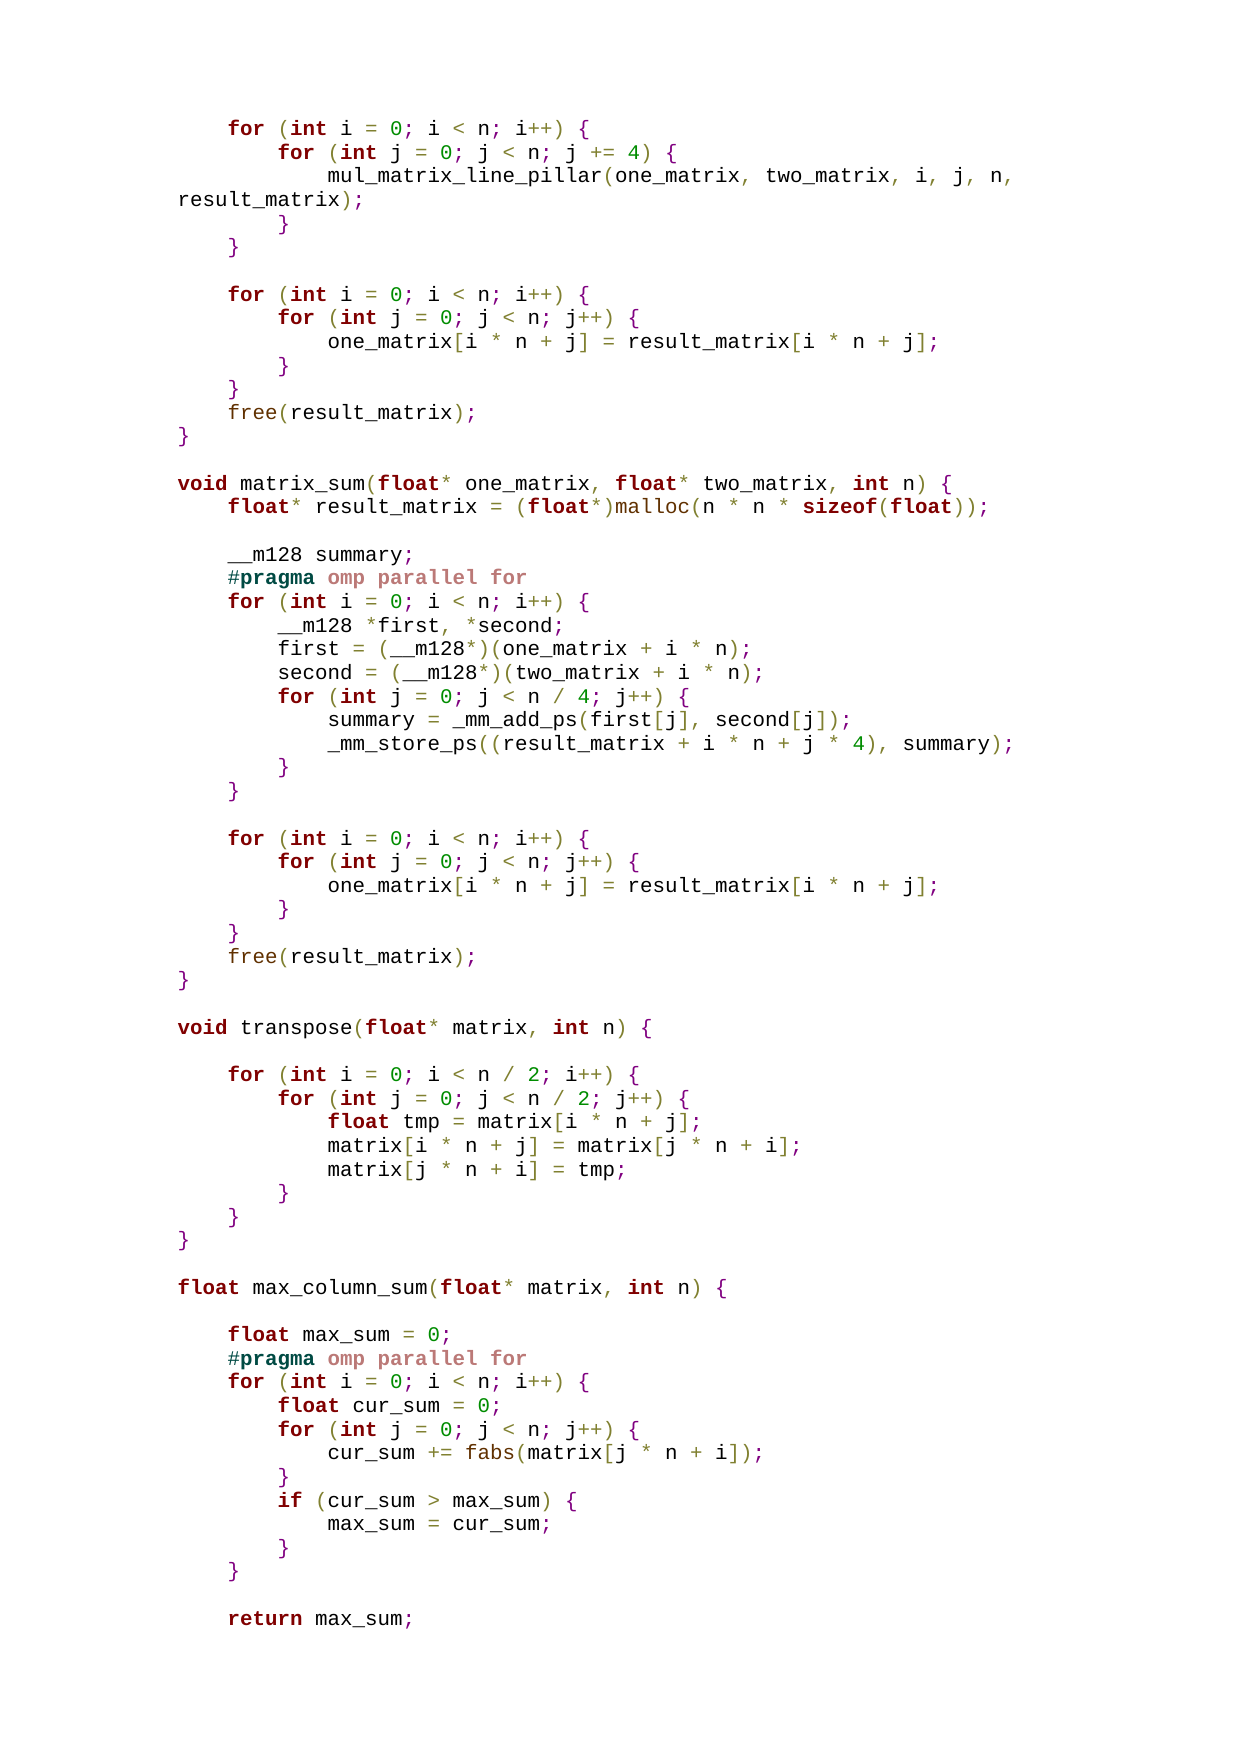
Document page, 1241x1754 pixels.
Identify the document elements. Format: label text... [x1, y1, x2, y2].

text for (int j = 0; j < n; j++) { [177, 1419, 1152, 1442]
text void matrix_sum(float* one_matrix, float* two_matrix, int n) { [177, 473, 1152, 496]
text for (int i = 0; i < n; i++) { [177, 284, 1152, 307]
text float cur_sum = 0; [177, 1395, 1152, 1419]
text } [177, 1182, 1152, 1206]
text matrix[i * n + j] = matrix[j * n + i]; [177, 1135, 1152, 1158]
text for (int j = 0; j < n; j += 4) { [177, 142, 1152, 165]
text float* result_matrix = (float*)malloc(n * n * sizeof(float)); [177, 496, 1152, 520]
text cur_sum += fabs(matrix[j * n + i]); [177, 1442, 1152, 1466]
text } [177, 1561, 1152, 1584]
text } [177, 213, 1152, 236]
text for (int i = 0; i < n; i++) { [177, 827, 1152, 851]
text free(result_matrix); [177, 402, 1152, 426]
text if (cur_sum > max_sum) { [177, 1489, 1152, 1513]
text __m128 *first, *second; [177, 615, 1152, 638]
text } [177, 1466, 1152, 1489]
text #pragma omp parallel for [177, 1348, 1152, 1371]
text one_matrix[i * n + j] = result_matrix[i * n + j]; [177, 331, 1152, 354]
text for (int i = 0; i < n / 2; i++) { [177, 1064, 1152, 1088]
text } [177, 378, 1152, 402]
text mul_matrix_line_pillar(one_matrix, two_matrix, i, j, n, result_matrix); [177, 165, 1152, 213]
text } [177, 1229, 1152, 1253]
text second = (__m128*)(two_matrix + i * n); [177, 662, 1152, 686]
text for (int i = 0; i < n; i++) { [177, 1371, 1152, 1395]
text for (int i = 0; i < n; i++) { [177, 118, 1152, 142]
text } [177, 969, 1152, 993]
text for (int j = 0; j < n; j++) { [177, 307, 1152, 331]
text } [177, 1206, 1152, 1229]
text summary = _mm_add_ps(first[j], second[j]); [177, 709, 1152, 733]
text for (int i = 0; i < n; i++) { [177, 591, 1152, 615]
text max_sum = cur_sum; [177, 1513, 1152, 1537]
text } [177, 780, 1152, 804]
text float max_column_sum(float* matrix, int n) { [177, 1277, 1152, 1300]
text } [177, 898, 1152, 922]
text void transpose(float* matrix, int n) { [177, 1017, 1152, 1040]
text __m128 summary; [177, 544, 1152, 567]
text } [177, 1537, 1152, 1561]
text for (int j = 0; j < n; j++) { [177, 851, 1152, 875]
text for (int j = 0; j < n / 4; j++) { [177, 686, 1152, 709]
text _mm_store_ps((result_matrix + i * n + j * 4), summary); [177, 733, 1152, 757]
text } [177, 354, 1152, 378]
text float tmp = matrix[i * n + j]; [177, 1111, 1152, 1135]
text one_matrix[i * n + j] = result_matrix[i * n + j]; [177, 875, 1152, 898]
text } [177, 922, 1152, 946]
text first = (__m128*)(one_matrix + i * n); [177, 638, 1152, 662]
text float max_sum = 0; [177, 1324, 1152, 1348]
text } [177, 757, 1152, 780]
text for (int j = 0; j < n / 2; j++) { [177, 1088, 1152, 1111]
text free(result_matrix); [177, 946, 1152, 969]
text } [177, 426, 1152, 449]
text return max_sum; [177, 1608, 1152, 1631]
text #pragma omp parallel for [177, 567, 1152, 591]
text matrix[j * n + i] = tmp; [177, 1158, 1152, 1182]
text } [177, 236, 1152, 260]
